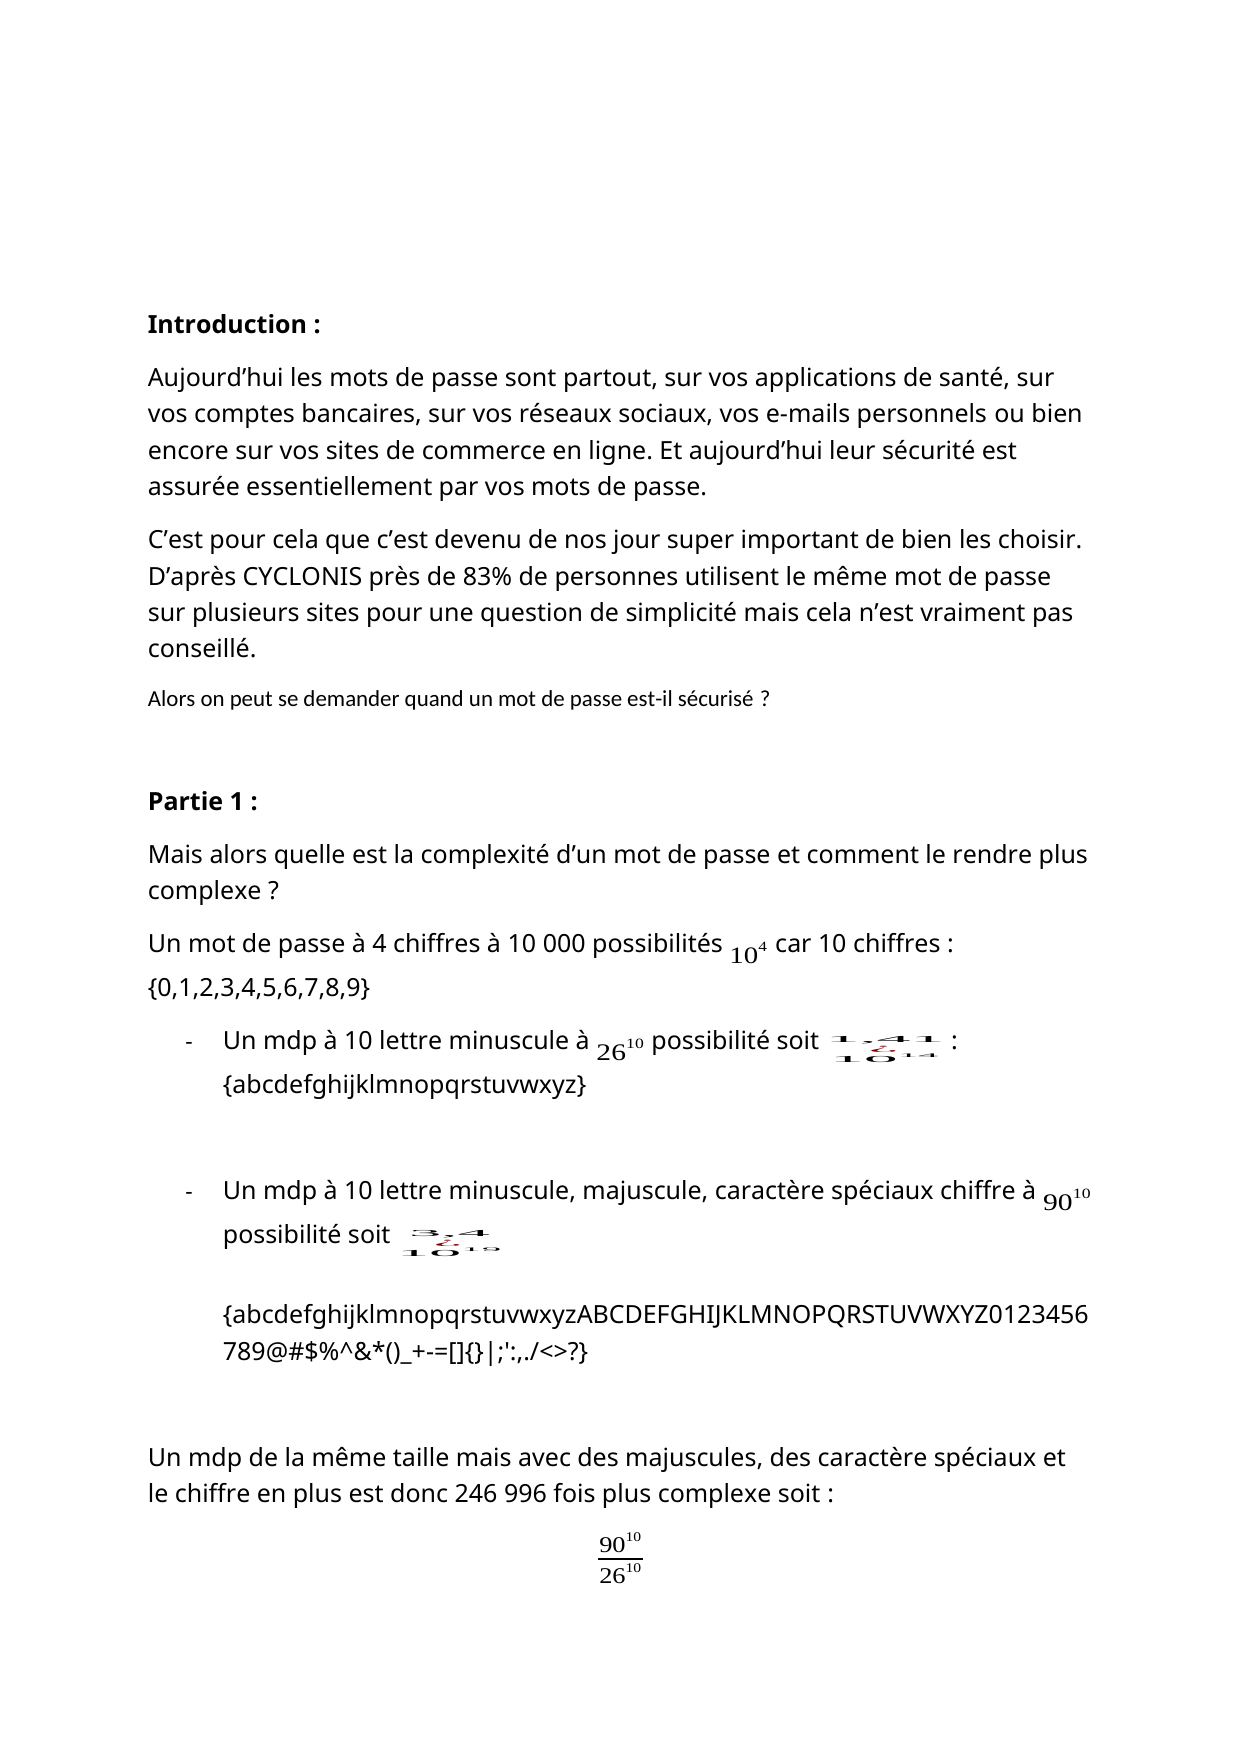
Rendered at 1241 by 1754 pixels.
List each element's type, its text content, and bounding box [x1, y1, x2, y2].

text C’est pour cela que c’est devenu de nos jour super important de bien les choisir. D’après CYCLONIS près de 83% de personnes utilisent le même mot de passe sur plusieurs sites pour une question de simplicité mais cela n’est vraiment pas conseillé. [148, 522, 1093, 665]
text Partie 1 : [148, 783, 1093, 817]
text Un mdp de la même taille mais avec des majuscules, des caractère spéciaux et le chiffre en plus est donc 246 996 fois plus complexe soit : [148, 1439, 1093, 1510]
list {abcdefghijklmnopqrstuvwxyzABCDEFGHIJKLMNOPQRSTUVWXYZ0123456789@#$%^&*()_+-=[]{}|;':,./<>?} [223, 1297, 1093, 1367]
text Un mot de passe à 4 chiffres à 10 000 possibilités car 10 chiffres : {0,1,2,3,4,5,6,7,8,9} [148, 926, 1093, 1004]
list Un mdp à 10 lettre minuscule, majuscule, caractère spéciaux chiffre à possibilité soit [185, 1173, 1093, 1258]
text Mais alors quelle est la complexité d’un mot de passe et comment le rendre plus complexe ? [148, 836, 1093, 907]
text Aujourd’hui les mots de passe sont partout, sur vos applications de santé, sur vos comptes bancaires, sur vos réseaux sociaux, vos e-mails personnels ou bien encore sur vos sites de commerce en ligne. Et aujourd’hui leur sécurité est assurée essentiellement par vos mots de passe. [148, 360, 1093, 503]
text Introduction : [148, 307, 1093, 341]
text Alors on peut se demander quand un mot de passe est-il sécurisé ? [148, 684, 1093, 712]
list Un mdp à 10 lettre minuscule à possibilité soit : {abcdefghijklmnopqrstuvwxyz} [185, 1023, 1093, 1101]
